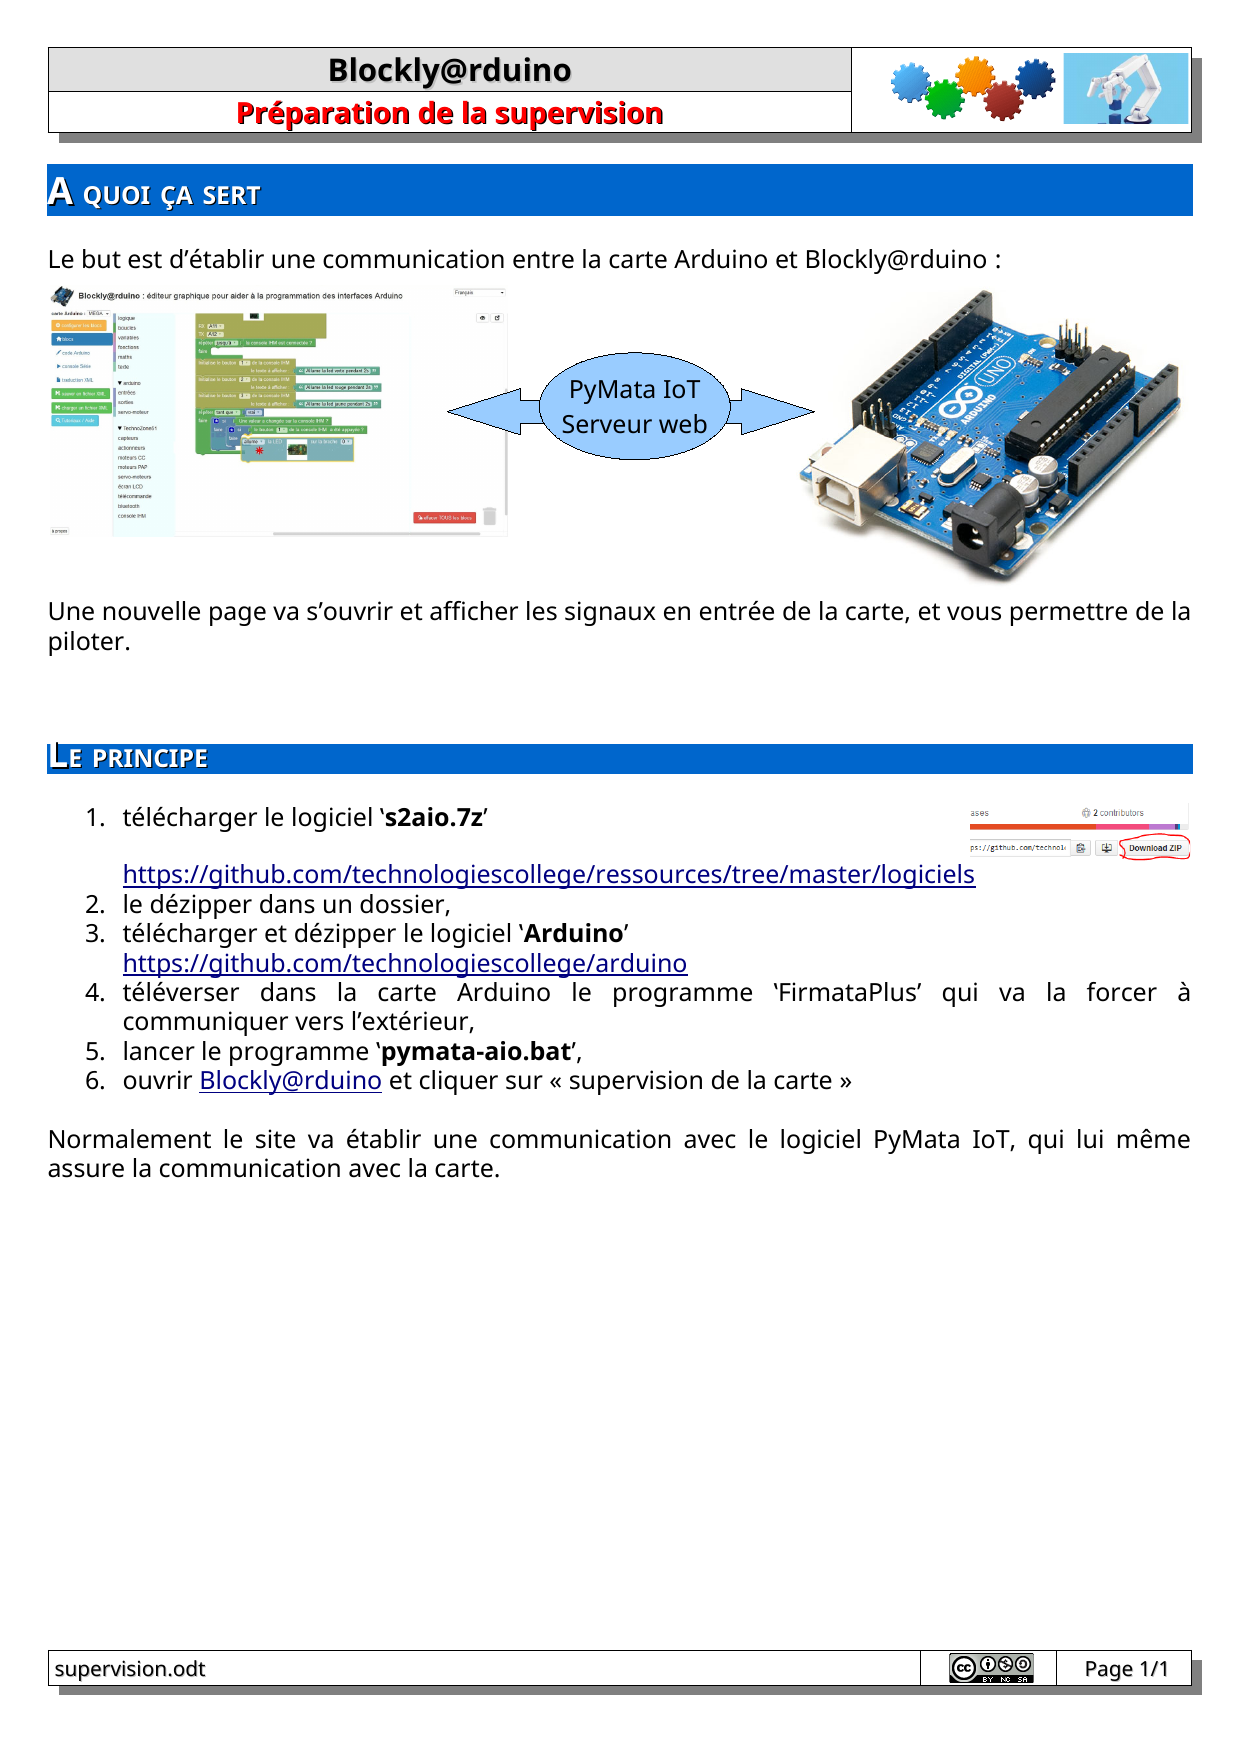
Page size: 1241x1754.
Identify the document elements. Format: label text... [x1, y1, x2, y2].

list le dézipper dans un dossier, [85, 890, 1193, 919]
subtitle Le principe [47, 744, 1193, 774]
picture [1063, 53, 1189, 124]
picture [949, 1653, 1034, 1683]
text Normalement le site va établir une communication avec le logiciel PyMata IoT, qui lui même assure la communication avec la carte. [47, 1125, 1193, 1183]
picture [776, 281, 1194, 595]
list télécharger le logiciel ‛s2aio.7z’ https://github.com/technologiescollege/ressources/tree/master/logiciels [85, 803, 1193, 890]
text Le but est d’établir une communication entre la carte Arduino et Blockly@rduino : [47, 245, 1193, 274]
text Une nouvelle page va s’ouvrir et afficher les signaux en entrée de la carte, et vous permettre de la piloter. [47, 597, 1193, 656]
list téléverser dans la carte Arduino le programme ‛FirmataPlus’ qui va la forcer à communiquer vers l’extérieur, [85, 978, 1193, 1037]
picture [50, 285, 509, 537]
picture [970, 803, 1191, 861]
list lancer le programme ‛pymata-aio.bat’, [85, 1037, 1193, 1066]
list ouvrir Blockly@rduino et cliquer sur « supervision de la carte » [85, 1066, 1193, 1095]
subtitle A quoi ça sert [47, 164, 1193, 216]
list télécharger et dézipper le logiciel ‛Arduino’ https://github.com/technologiescollege/arduino [85, 919, 1193, 978]
